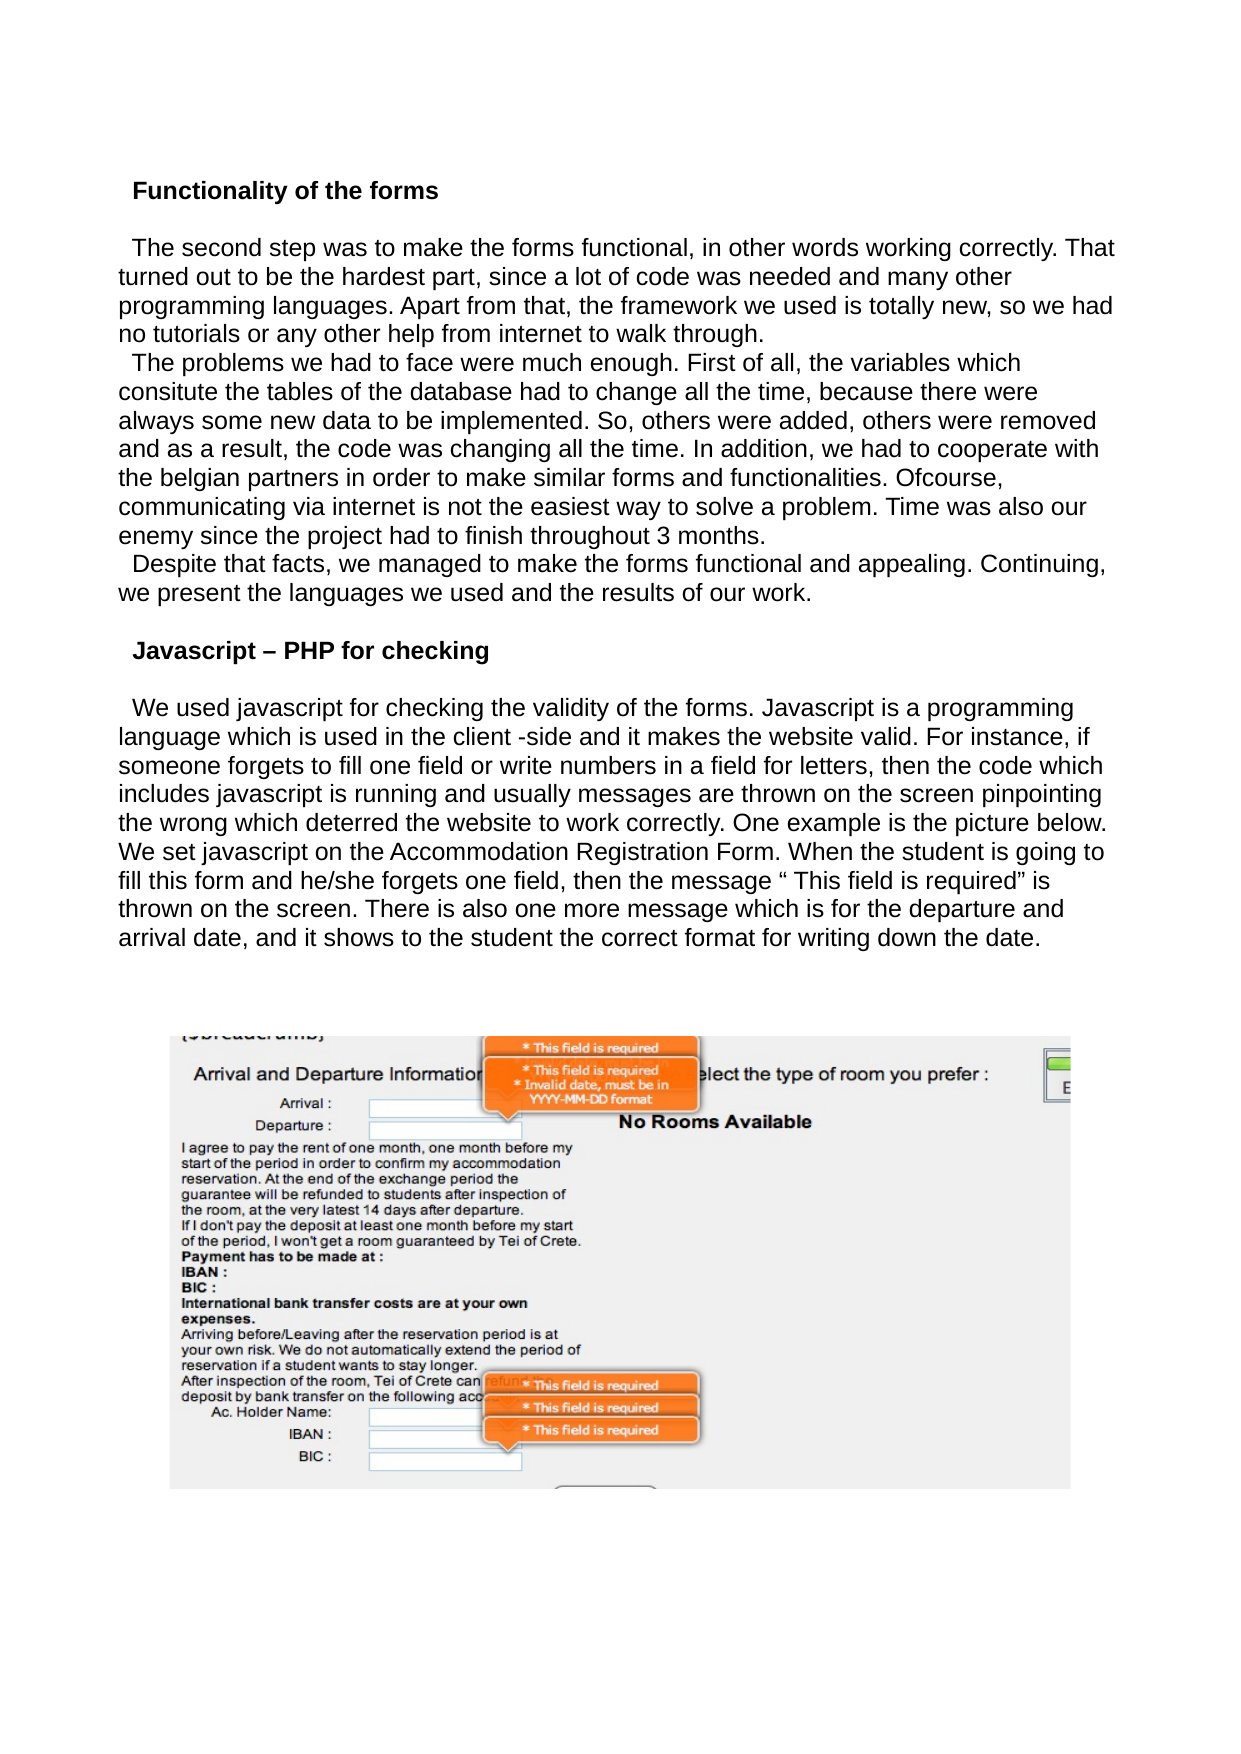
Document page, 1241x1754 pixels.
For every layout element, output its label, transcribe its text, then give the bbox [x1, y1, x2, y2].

text The second step was to make the forms functional, in other words working correctly. That turned out to be the hardest part, since a lot of code was needed and many other programming languages. Apart from that, the framework we used is totally new, so we had no tutorials or any other help from internet to walk through. [118, 233, 1122, 348]
text Functionality of the forms [118, 176, 1122, 204]
text Despite that facts, we managed to make the forms functional and appealing. Continuing, we present the languages we used and the results of our work. [118, 549, 1122, 607]
text We used javascript for checking the validity of the forms. Javascript is a programming language which is used in the client -side and it makes the website valid. For instance, if someone forgets to fill one field or write numbers in a field for letters, then the code which includes javascript is running and usually messages are thrown on the screen pinpointing the wrong which deterred the website to work correctly. One example is the picture below. We set javascript on the Accommodation Registration Form. When the student is going to fill this form and he/she forgets one field, then the message “ This field is required” is thrown on the screen. There is also one more message which is for the departure and arrival date, and it shows to the student the correct format for writing down the date. [118, 693, 1122, 952]
text Javascript – PHP for checking [118, 636, 1122, 664]
picture [169, 1036, 1071, 1489]
text The problems we had to face were much enough. First of all, the variables which consitute the tables of the database had to change all the time, because there were always some new data to be implemented. So, others were added, others were removed and as a result, the code was changing all the time. In addition, we had to cooperate with the belgian partners in order to make similar forms and functionalities. Ofcourse, communicating via internet is not the easiest way to solve a problem. Time was also our enemy since the project had to finish throughout 3 months. [118, 348, 1122, 549]
